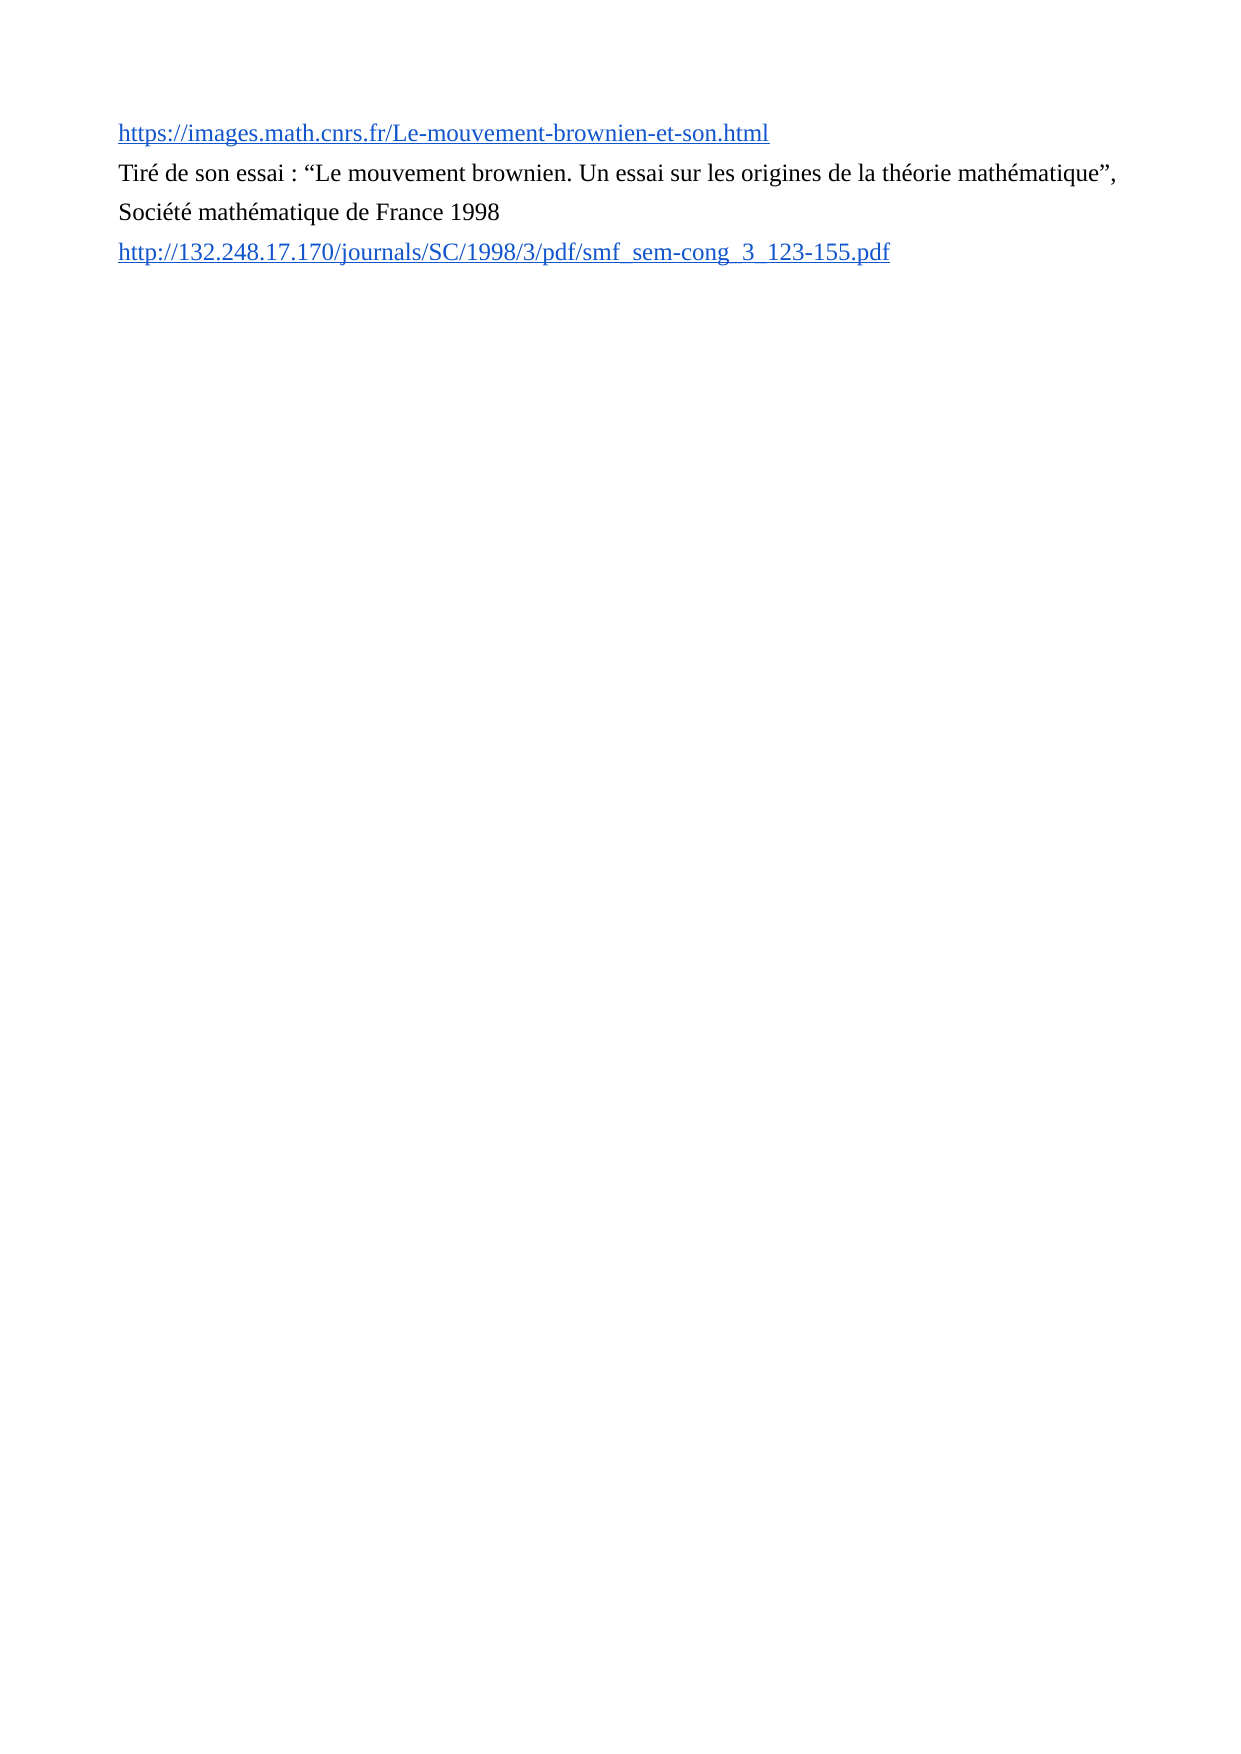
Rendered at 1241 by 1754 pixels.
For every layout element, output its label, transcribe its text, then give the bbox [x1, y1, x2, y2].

text Tiré de son essai : “Le mouvement brownien. Un essai sur les origines de la théorie mathématique”, Société mathématique de France 1998 [118, 158, 1122, 226]
text http://132.248.17.170/journals/SC/1998/3/pdf/smf_sem-cong_3_123-155.pdf [118, 237, 1122, 266]
text https://images.math.cnrs.fr/Le-mouvement-brownien-et-son.html [118, 118, 1122, 147]
